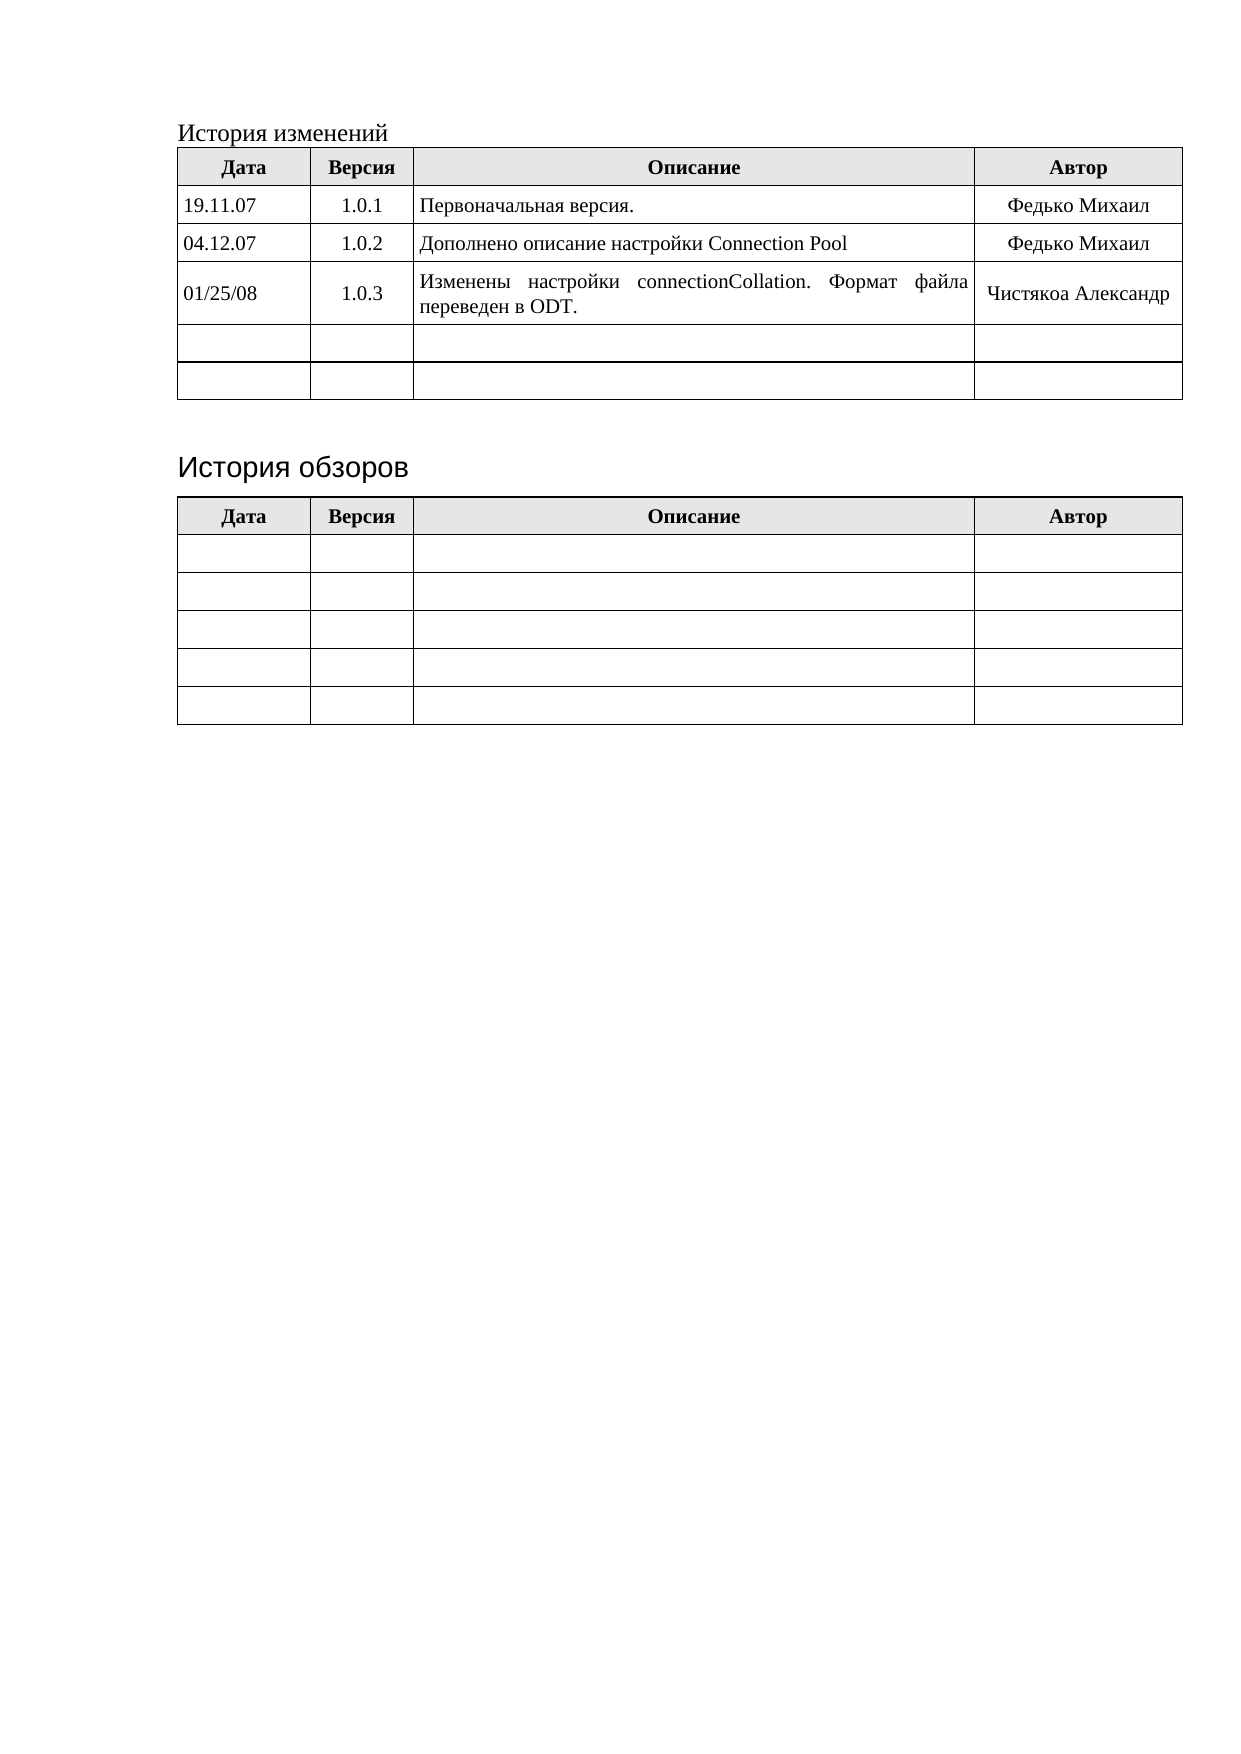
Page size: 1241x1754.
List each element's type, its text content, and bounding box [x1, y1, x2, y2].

table_header Дата [178, 148, 310, 185]
table_cell [975, 649, 1182, 686]
table_cell Чистякоа Александр [975, 262, 1182, 323]
table_header Версия [311, 498, 413, 534]
table_cell [311, 573, 413, 610]
table_cell [414, 649, 974, 686]
table_cell [311, 649, 413, 686]
table_header Автор [975, 498, 1182, 534]
table_cell 1.0.3 [311, 262, 413, 323]
table_cell 1.0.1 [311, 186, 413, 223]
table_cell [414, 573, 974, 610]
table_cell [975, 325, 1182, 361]
table_cell 1.0.2 [311, 224, 413, 261]
table_cell 04.12.07 [178, 224, 310, 261]
table_cell [311, 325, 413, 361]
table_cell 19.11.07 [178, 186, 310, 223]
table_cell [975, 363, 1182, 399]
table_cell [178, 325, 310, 361]
table_cell [414, 325, 974, 361]
table_header Описание [414, 498, 974, 534]
table_cell [311, 535, 413, 572]
title История обзоров [177, 450, 1152, 484]
table_cell [178, 363, 310, 399]
table_cell Изменены настройки connectionCollation. Формат файла переведен в ODT. [414, 262, 974, 323]
table_cell [975, 687, 1182, 724]
table_cell [311, 363, 413, 399]
table_cell [178, 687, 310, 724]
table_cell [414, 687, 974, 724]
table_header Автор [975, 148, 1182, 185]
table_cell Федько Михаил [975, 224, 1182, 261]
table_cell [178, 573, 310, 610]
table_cell Первоначальная версия. [414, 186, 974, 223]
table_cell [414, 363, 974, 399]
table_cell [975, 611, 1182, 648]
table_header Дата [178, 498, 310, 534]
table_cell [414, 611, 974, 648]
table_cell Дополнено описание настройки Connection Pool [414, 224, 974, 261]
table_cell 25.01.08 [178, 262, 310, 323]
table_header Версия [311, 148, 413, 185]
table_cell [178, 535, 310, 572]
table_cell [975, 535, 1182, 572]
table_cell [178, 649, 310, 686]
text История изменений [177, 118, 1152, 147]
table_cell [178, 611, 310, 648]
table_cell [975, 573, 1182, 610]
table_cell [414, 535, 974, 572]
table_cell [311, 611, 413, 648]
table_header Описание [414, 148, 974, 185]
table_cell Федько Михаил [975, 186, 1182, 223]
table_cell [311, 687, 413, 724]
